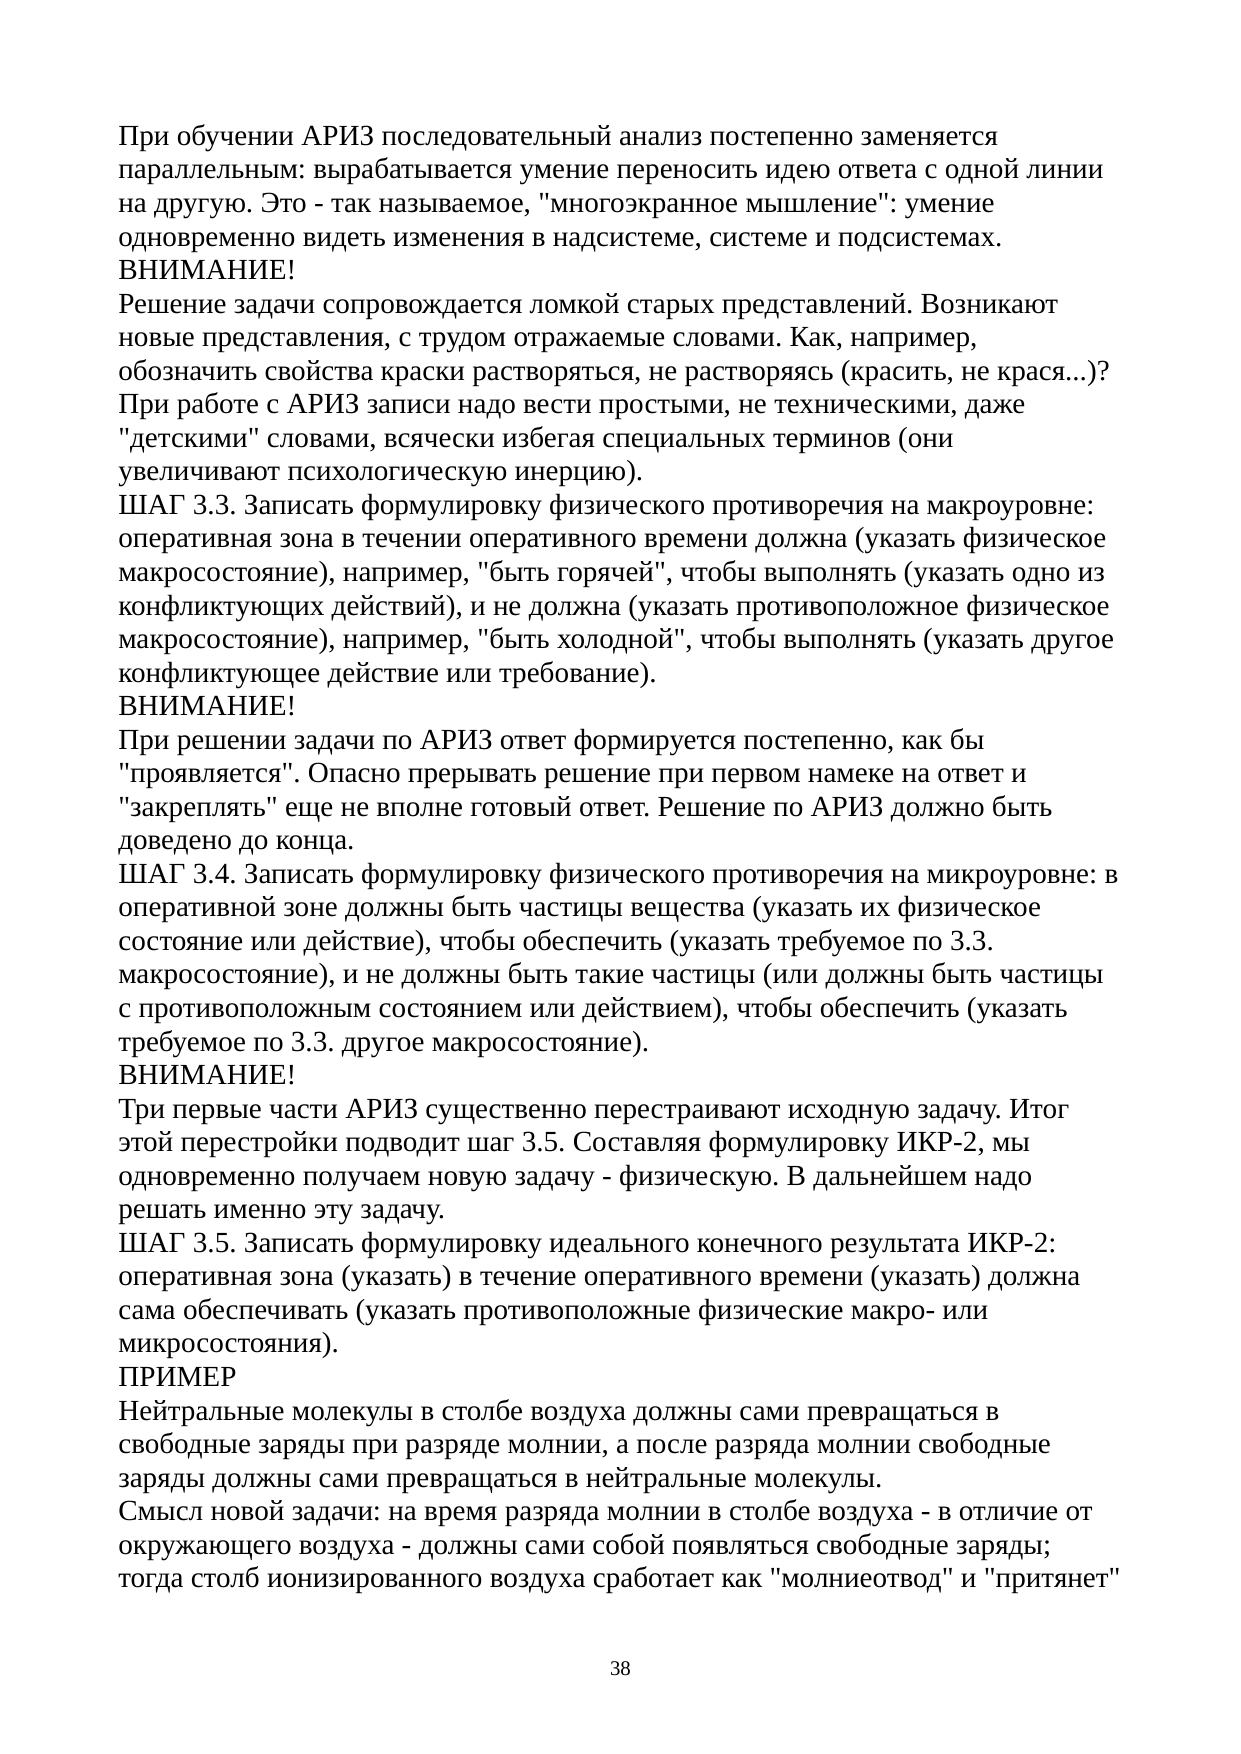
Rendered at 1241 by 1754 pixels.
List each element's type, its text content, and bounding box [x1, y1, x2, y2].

text При обучении АРИЗ последовательный анализ постепенно заменяется параллельным: вырабатывается умение переносить идею ответа с одной линии на другую. Это - так называемое, "многоэкранное мышление": умение одновременно видеть изменения в надсистеме, системе и подсистемах. [118, 118, 1122, 252]
text Нейтральные молекулы в столбе воздуха должны сами превращаться в свободные заряды при разряде молнии, а после разряда молнии свободные заряды должны сами превращаться в нейтральные молекулы. [118, 1393, 1122, 1493]
text При работе с АРИЗ записи надо вести простыми, не техническими, даже "детскими" словами, всячески избегая специальных терминов (они увеличивают психологическую инерцию). [118, 386, 1122, 487]
text ШАГ 3.5. Записать формулировку идеального конечного результата ИКР-2: оперативная зона (указать) в течение оперативного времени (указать) должна сама обеспечивать (указать противоположные физические макро- или микросостояния). [118, 1225, 1122, 1359]
text ШАГ 3.3. Записать формулировку физического противоречия на макроуровне: оперативная зона в течении оперативного времени должна (указать физическое макросостояние), например, "быть горячей", чтобы выполнять (указать одно из конфликтующих действий), и не должна (указать противоположное физическое макросостояние), например, "быть холодной", чтобы выполнять (указать другое конфликтующее действие или требование). [118, 487, 1122, 688]
text Три первые части АРИЗ существенно перестраивают исходную задачу. Итог этой перестройки подводит шаг 3.5. Составляя формулировку ИКР-2, мы одновременно получаем новую задачу - физическую. В дальнейшем надо решать именно эту задачу. [118, 1091, 1122, 1225]
text ВНИМАНИЕ! [118, 252, 1122, 286]
text ВНИМАНИЕ! [118, 1057, 1122, 1091]
text ШАГ 3.4. Записать формулировку физического противоречия на микроуровне: в оперативной зоне должны быть частицы вещества (указать их физическое состояние или действие), чтобы обеспечить (указать требуемое по 3.3. макросостояние), и не должны быть такие частицы (или должны быть частицы с противоположным состоянием или действием), чтобы обеспечить (указать требуемое по 3.3. другое макросостояние). [118, 856, 1122, 1057]
text Смысл новой задачи: на время разряда молнии в столбе воздуха - в отличие от окружающего воздуха - должны сами собой появляться свободные заряды; тогда столб ионизированного воздуха сработает как "молниеотвод" и "притянет" [118, 1493, 1122, 1594]
text ПРИМЕР [118, 1359, 1122, 1393]
text ВНИМАНИЕ! [118, 688, 1122, 722]
text При решении задачи по АРИЗ ответ формируется постепенно, как бы "проявляется". Опасно прерывать решение при первом намеке на ответ и "закреплять" еще не вполне готовый ответ. Решение по АРИЗ должно быть доведено до конца. [118, 722, 1122, 856]
text Решение задачи сопровождается ломкой старых представлений. Возникают новые представления, с трудом отражаемые словами. Как, например, обозначить свойства краски растворяться, не растворяясь (красить, не крася...)? [118, 286, 1122, 386]
